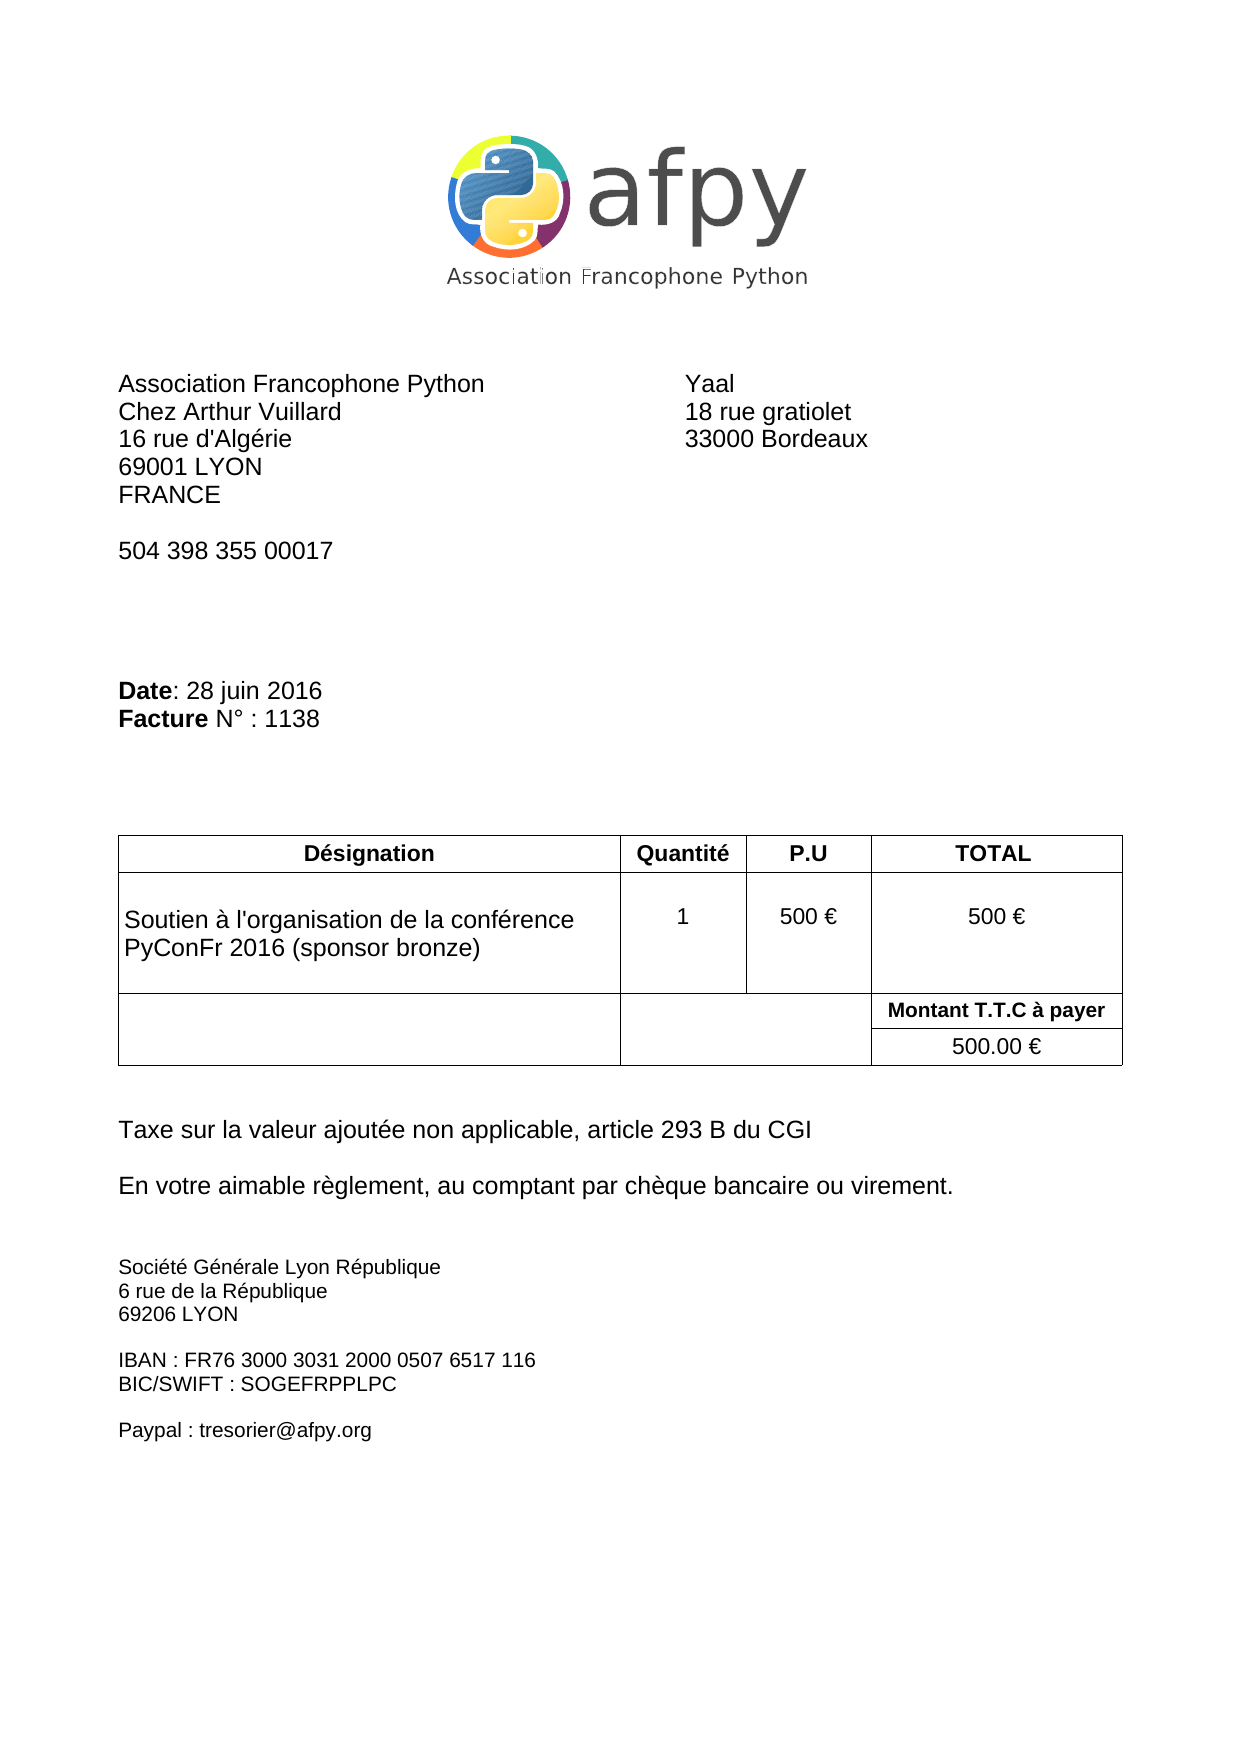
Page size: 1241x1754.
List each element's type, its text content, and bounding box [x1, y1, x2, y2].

table_cell [685, 565, 1122, 593]
table_header P.U [747, 836, 871, 872]
text 69206 LYON [118, 1302, 1122, 1326]
table_header Désignation [119, 836, 620, 872]
text IBAN : FR76 3000 3031 2000 0507 6517 116 [118, 1349, 1122, 1372]
table_cell 500 € [872, 873, 1122, 993]
table_header [621, 994, 871, 1065]
text BIC/SWIFT : SOGEFRPPLPC [118, 1372, 1122, 1395]
text Paypal : tresorier@afpy.org [118, 1418, 1122, 1442]
table_header Yaal 18 rue gratiolet 33000 Bordeaux [685, 369, 1122, 565]
text Date: 28 juin 2016 [118, 676, 1122, 704]
table_cell [118, 565, 535, 593]
table_header [535, 369, 684, 565]
table_cell 500,00 € [872, 1029, 1122, 1065]
table_header Quantité [621, 836, 746, 872]
table_header Montant T.T.C à payer [872, 994, 1122, 1028]
table_header Association Francophone Python Chez Arthur Vuillard 16 rue d'Algérie 69001 LYON FRANCE 504 398 355 00017 [118, 369, 535, 565]
text Taxe sur la valeur ajoutée non applicable, article 293 B du CGI [118, 1116, 1122, 1144]
table_header TOTAL [872, 836, 1122, 872]
table_cell 500 € [747, 873, 871, 993]
table_cell [535, 565, 684, 593]
text 6 rue de la République [118, 1279, 1122, 1302]
text En votre aimable règlement, au comptant par chèque bancaire ou virement. [118, 1172, 1122, 1200]
table_cell 1 [621, 873, 746, 993]
text Facture N° : 1138 [118, 704, 1122, 732]
text Société Générale Lyon République [118, 1256, 1122, 1279]
table_cell Soutien à l'organisation de la conférence PyConFr 2016 (sponsor bronze) [119, 873, 620, 993]
table_header [119, 994, 620, 1065]
